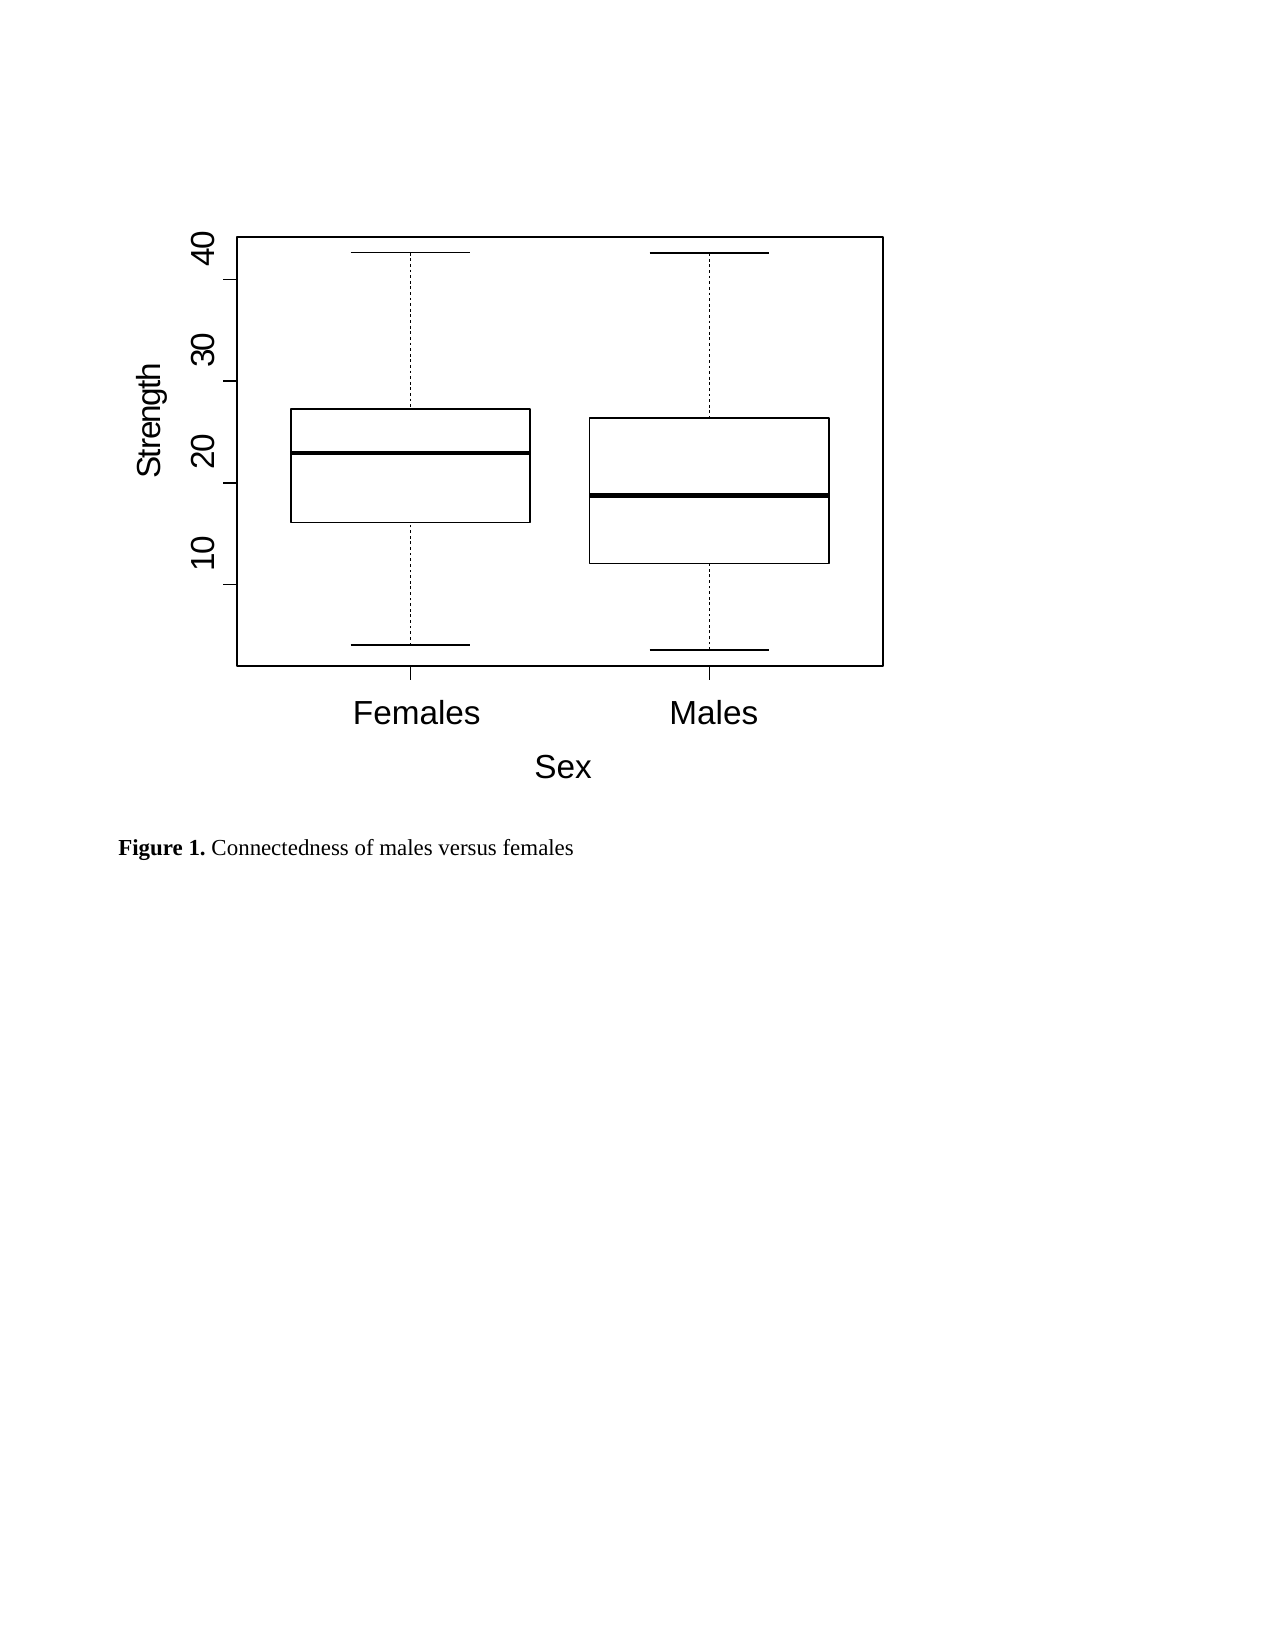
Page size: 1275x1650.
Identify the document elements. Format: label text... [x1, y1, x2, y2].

text Figure 1. Connectedness of males versus females [118, 833, 1157, 860]
